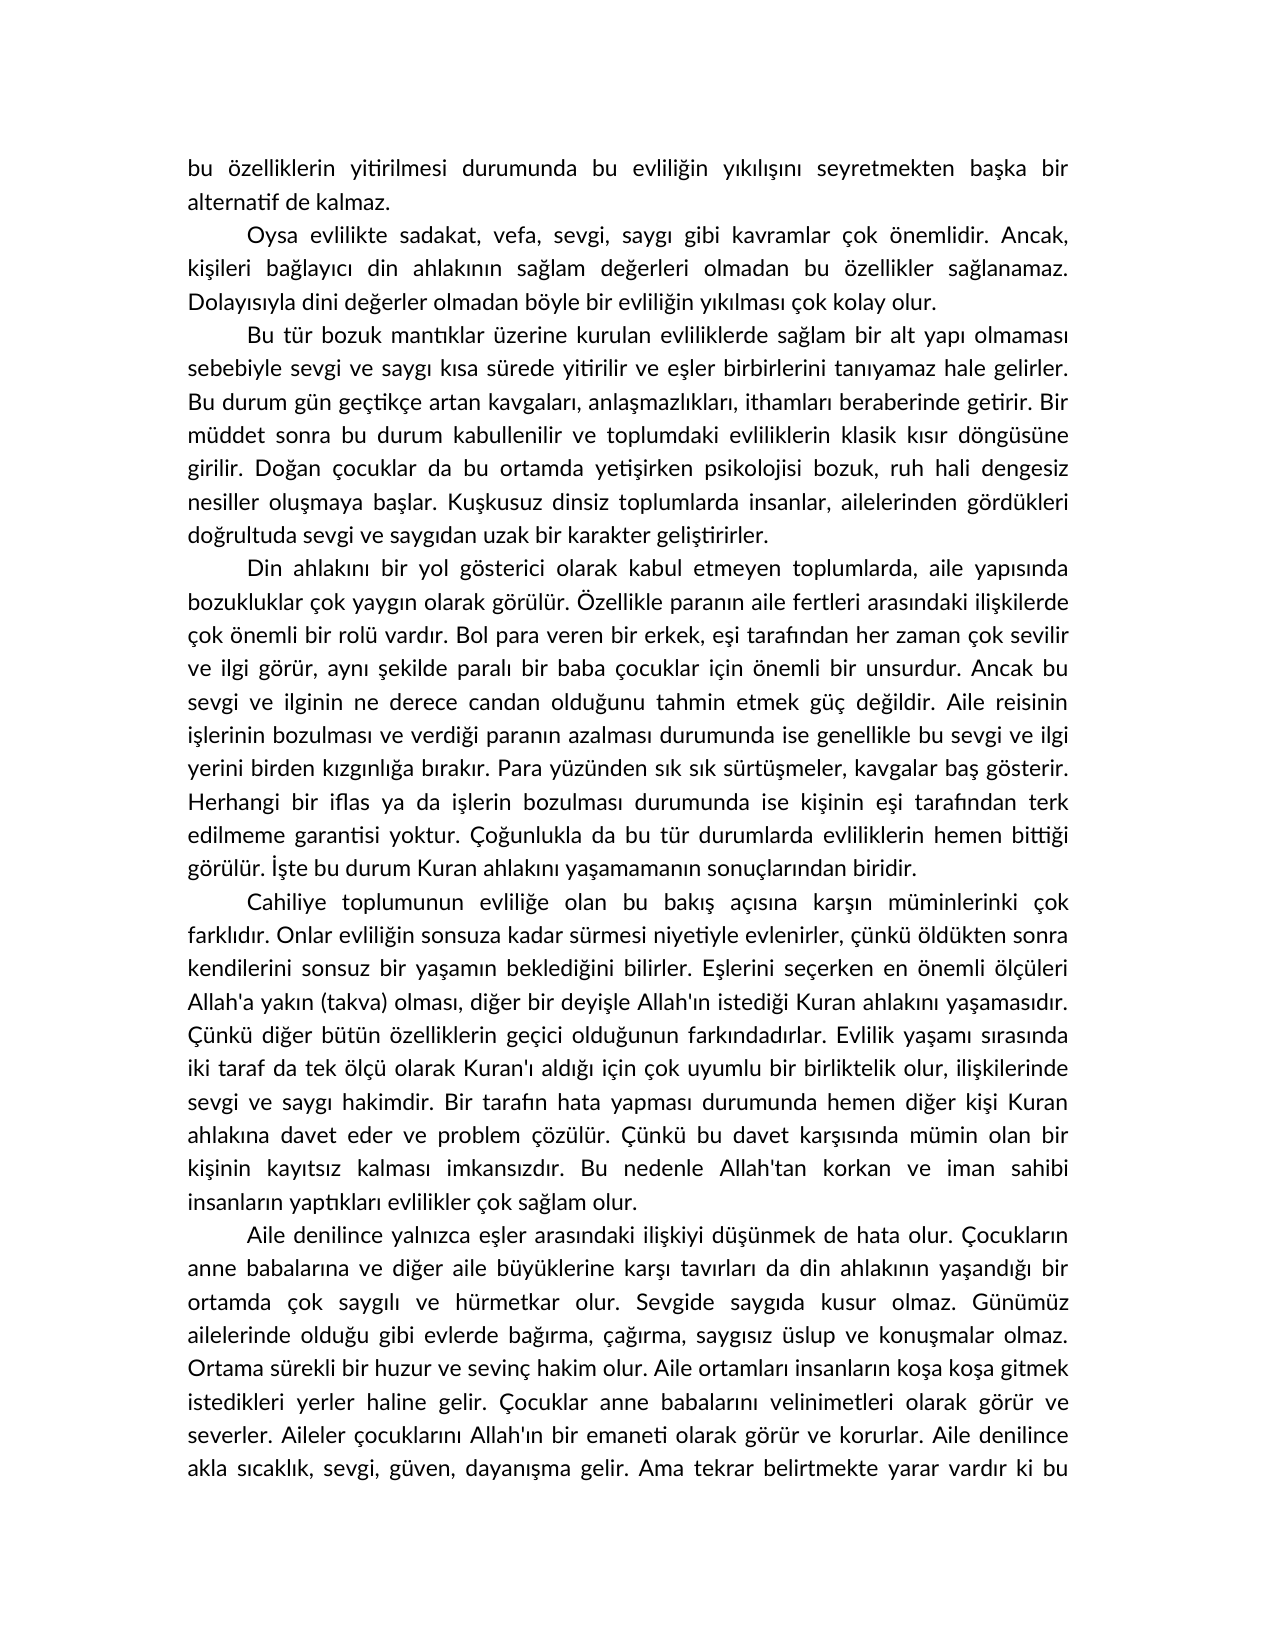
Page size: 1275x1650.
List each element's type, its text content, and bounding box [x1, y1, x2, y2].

text Cahiliye toplumunun evliliğe olan bu bakış açısına karşın müminlerinki çok farklıdır. Onlar evliliğin sonsuza kadar sürmesi niyetiyle evlenirler, çünkü öldükten sonra kendilerini sonsuz bir yaşamın beklediğini bilirler. Eşlerini seçerken en önemli ölçüleri Allah'a yakın (takva) olması, diğer bir deyişle Allah'ın istediği Kuran ahlakını yaşamasıdır. Çünkü diğer bütün özelliklerin geçici olduğunun farkındadırlar. Evlilik yaşamı sırasında iki taraf da tek ölçü olarak Kuran'ı aldığı için çok uyumlu bir birliktelik olur, ilişkilerinde sevgi ve saygı hakimdir. Bir tarafın hata yapması durumunda hemen diğer kişi Kuran ahlakına davet eder ve problem çözülür. Çünkü bu davet karşısında mümin olan bir kişinin kayıtsız kalması imkansızdır. Bu nedenle Allah'tan korkan ve iman sahibi insanların yaptıkları evlilikler çok sağlam olur. [187, 883, 1070, 1217]
text Bu tür bozuk mantıklar üzerine kurulan evliliklerde sağlam bir alt yapı olmaması sebebiyle sevgi ve saygı kısa sürede yitirilir ve eşler birbirlerini tanıyamaz hale gelirler. Bu durum gün geçtikçe artan kavgaları, anlaşmazlıkları, ithamları beraberinde getirir. Bir müddet sonra bu durum kabullenilir ve toplumdaki evliliklerin klasik kısır döngüsüne girilir. Doğan çocuklar da bu ortamda yetişirken psikolojisi bozuk, ruh hali dengesiz nesiller oluşmaya başlar. Kuşkusuz dinsiz toplumlarda insanlar, ailelerinden gördükleri doğrultuda sevgi ve saygıdan uzak bir karakter geliştirirler. [187, 317, 1070, 550]
text Aile denilince yalnızca eşler arasındaki ilişkiyi düşünmek de hata olur. Çocukların anne babalarına ve diğer aile büyüklerine karşı tavırları da din ahlakının yaşandığı bir ortamda çok saygılı ve hürmetkar olur. Sevgide saygıda kusur olmaz. Günümüz ailelerinde olduğu gibi evlerde bağırma, çağırma, saygısız üslup ve konuşmalar olmaz. Ortama sürekli bir huzur ve sevinç hakim olur. Aile ortamları insanların koşa koşa gitmek istedikleri yerler haline gelir. Çocuklar anne babalarını velinimetleri olarak görür ve severler. Aileler çocuklarını Allah'ın bir emaneti olarak görür ve korurlar. Aile denilince akla sıcaklık, sevgi, güven, dayanışma gelir. Ama tekrar belirtmekte yarar vardır ki bu [187, 1217, 1070, 1483]
text Oysa evlilikte sadakat, vefa, sevgi, saygı gibi kavramlar çok önemlidir. Ancak, kişileri bağlayıcı din ahlakının sağlam değerleri olmadan bu özellikler sağlanamaz. Dolayısıyla dini değerler olmadan böyle bir evliliğin yıkılması çok kolay olur. [187, 217, 1070, 317]
text bu özelliklerin yitirilmesi durumunda bu evliliğin yıkılışını seyretmekten başka bir alternatif de kalmaz. [187, 150, 1070, 217]
text Din ahlakını bir yol gösterici olarak kabul etmeyen toplumlarda, aile yapısında bozukluklar çok yaygın olarak görülür. Özellikle paranın aile fertleri arasındaki ilişkilerde çok önemli bir rolü vardır. Bol para veren bir erkek, eşi tarafından her zaman çok sevilir ve ilgi görür, aynı şekilde paralı bir baba çocuklar için önemli bir unsurdur. Ancak bu sevgi ve ilginin ne derece candan olduğunu tahmin etmek güç değildir. Aile reisinin işlerinin bozulması ve verdiği paranın azalması durumunda ise genellikle bu sevgi ve ilgi yerini birden kızgınlığa bırakır. Para yüzünden sık sık sürtüşmeler, kavgalar baş gösterir. Herhangi bir iflas ya da işlerin bozulması durumunda ise kişinin eşi tarafından terk edilmeme garantisi yoktur. Çoğunlukla da bu tür durumlarda evliliklerin hemen bittiği görülür. İşte bu durum Kuran ahlakını yaşamamanın sonuçlarından biridir. [187, 550, 1070, 883]
